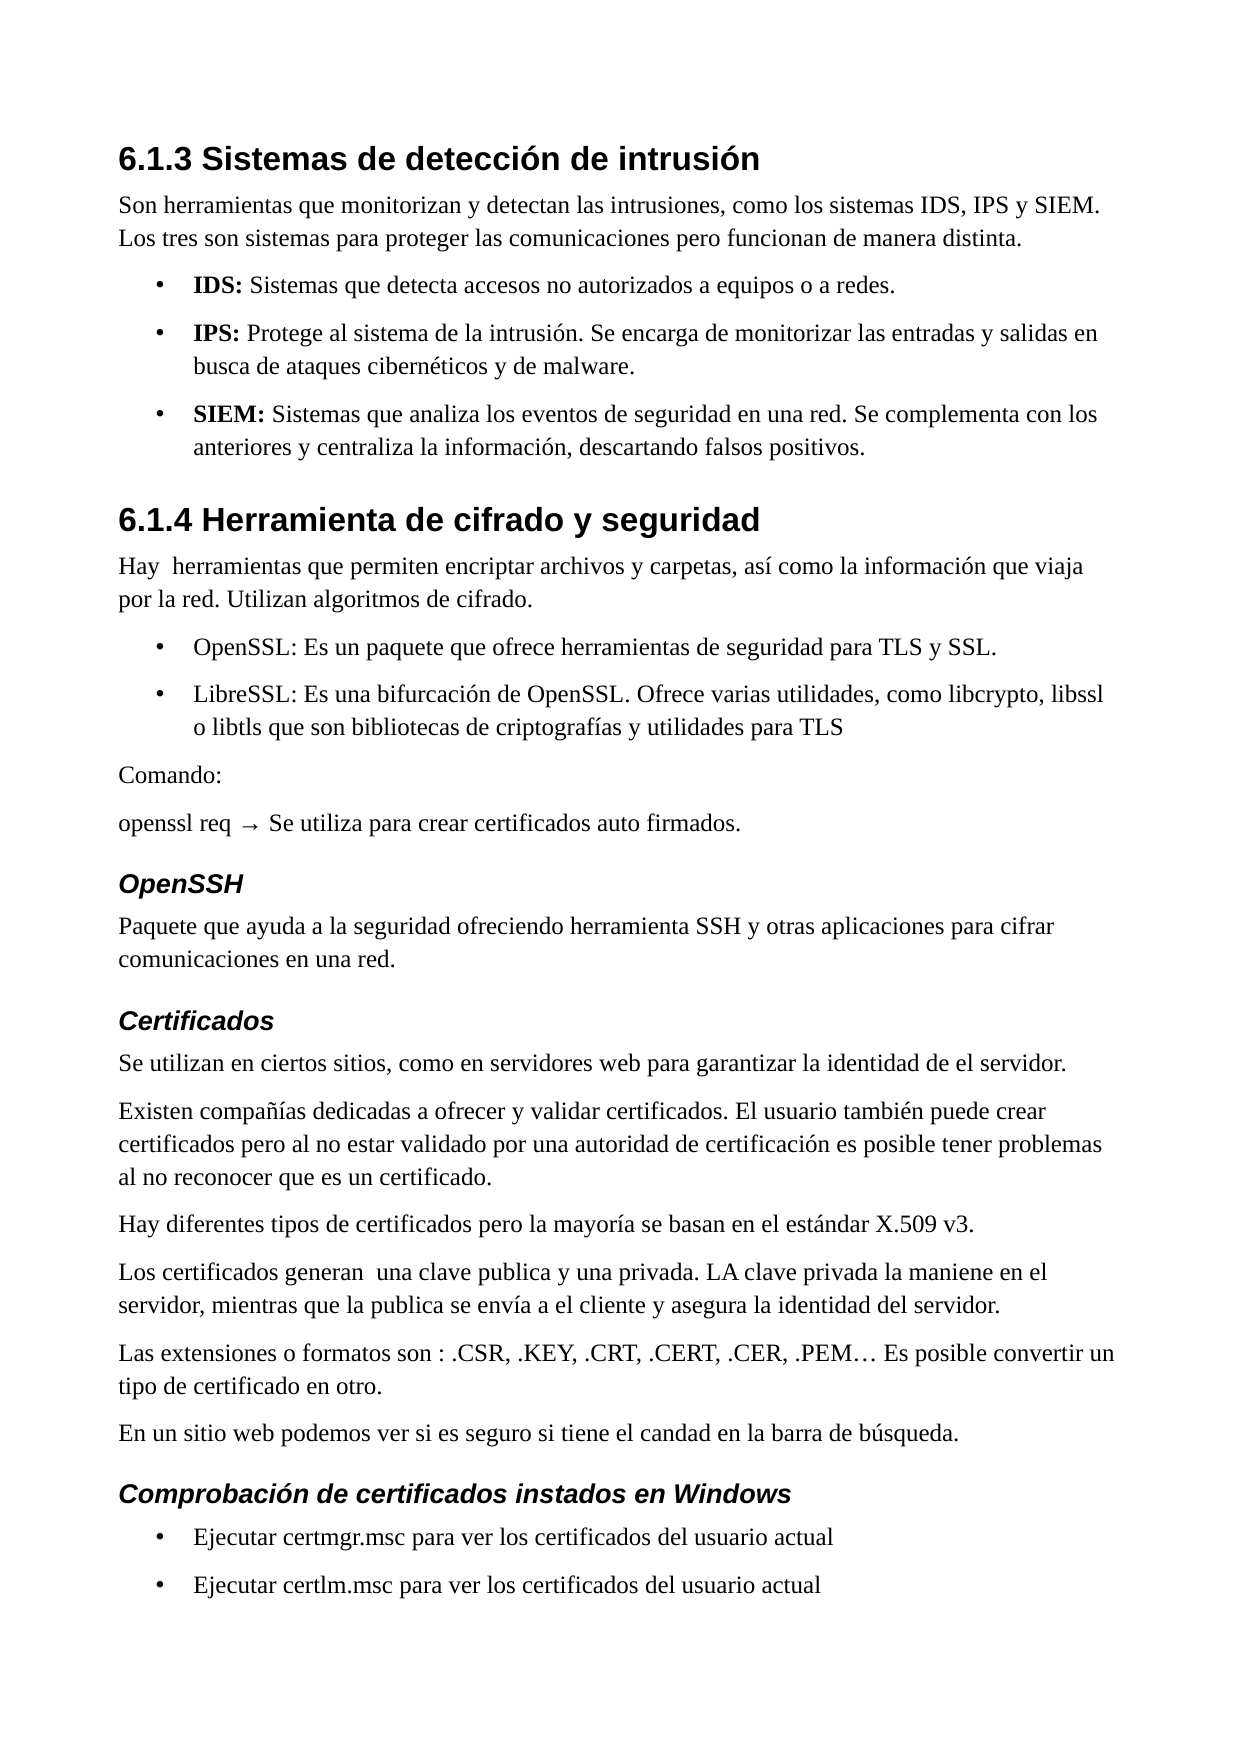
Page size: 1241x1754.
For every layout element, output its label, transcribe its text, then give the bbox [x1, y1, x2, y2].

text Son herramientas que monitorizan y detectan las intrusiones, como los sistemas IDS, IPS y SIEM. Los tres son sistemas para proteger las comunicaciones pero funcionan de manera distinta. [118, 190, 1122, 252]
text Comando: [118, 760, 1122, 789]
subtitle Certificados [118, 1004, 1122, 1036]
text openssl req → Se utiliza para crear certificados auto firmados. [118, 808, 1122, 836]
list IDS: Sistemas que detecta accesos no autorizados a equipos o a redes. [156, 271, 1122, 299]
subtitle 6.1.3 Sistemas de detección de intrusión [118, 139, 1122, 177]
subtitle 6.1.4 Herramienta de cifrado y seguridad [118, 500, 1122, 539]
list LibreSSL: Es una bifurcación de OpenSSL. Ofrece varias utilidades, como libcrypto, libssl o libtls que son bibliotecas de criptografías y utilidades para TLS [156, 679, 1122, 741]
text Hay diferentes tipos de certificados pero la mayoría se basan en el estándar X.509 v3. [118, 1209, 1122, 1238]
text En un sitio web podemos ver si es seguro si tiene el candad en la barra de búsqueda. [118, 1418, 1122, 1447]
text Paquete que ayuda a la seguridad ofreciendo herramienta SSH y otras aplicaciones para cifrar comunicaciones en una red. [118, 911, 1122, 973]
list OpenSSL: Es un paquete que ofrece herramientas de seguridad para TLS y SSL. [156, 632, 1122, 661]
text Se utilizan en ciertos sitios, como en servidores web para garantizar la identidad de el servidor. [118, 1048, 1122, 1077]
text Los certificados generan una clave publica y una privada. LA clave privada la maniene en el servidor, mientras que la publica se envía a el cliente y asegura la identidad del servidor. [118, 1257, 1122, 1319]
text Las extensiones o formatos son : .CSR, .KEY, .CRT, .CERT, .CER, .PEM… Es posible convertir un tipo de certificado en otro. [118, 1338, 1122, 1399]
subtitle Comprobación de certificados instados en Windows [118, 1478, 1122, 1510]
list IPS: Protege al sistema de la intrusión. Se encarga de monitorizar las entradas y salidas en busca de ataques cibernéticos y de malware. [156, 318, 1122, 380]
list SIEM: Sistemas que analiza los eventos de seguridad en una red. Se complementa con los anteriores y centraliza la información, descartando falsos positivos. [156, 399, 1122, 461]
list Ejecutar certmgr.msc para ver los certificados del usuario actual [156, 1522, 1122, 1551]
subtitle OpenSSH [118, 868, 1122, 899]
text Existen compañías dedicadas a ofrecer y validar certificados. El usuario también puede crear certificados pero al no estar validado por una autoridad de certificación es posible tener problemas al no reconocer que es un certificado. [118, 1096, 1122, 1191]
list Ejecutar certlm.msc para ver los certificados del usuario actual [156, 1570, 1122, 1599]
text Hay herramientas que permiten encriptar archivos y carpetas, así como la información que viaja por la red. Utilizan algoritmos de cifrado. [118, 551, 1122, 613]
